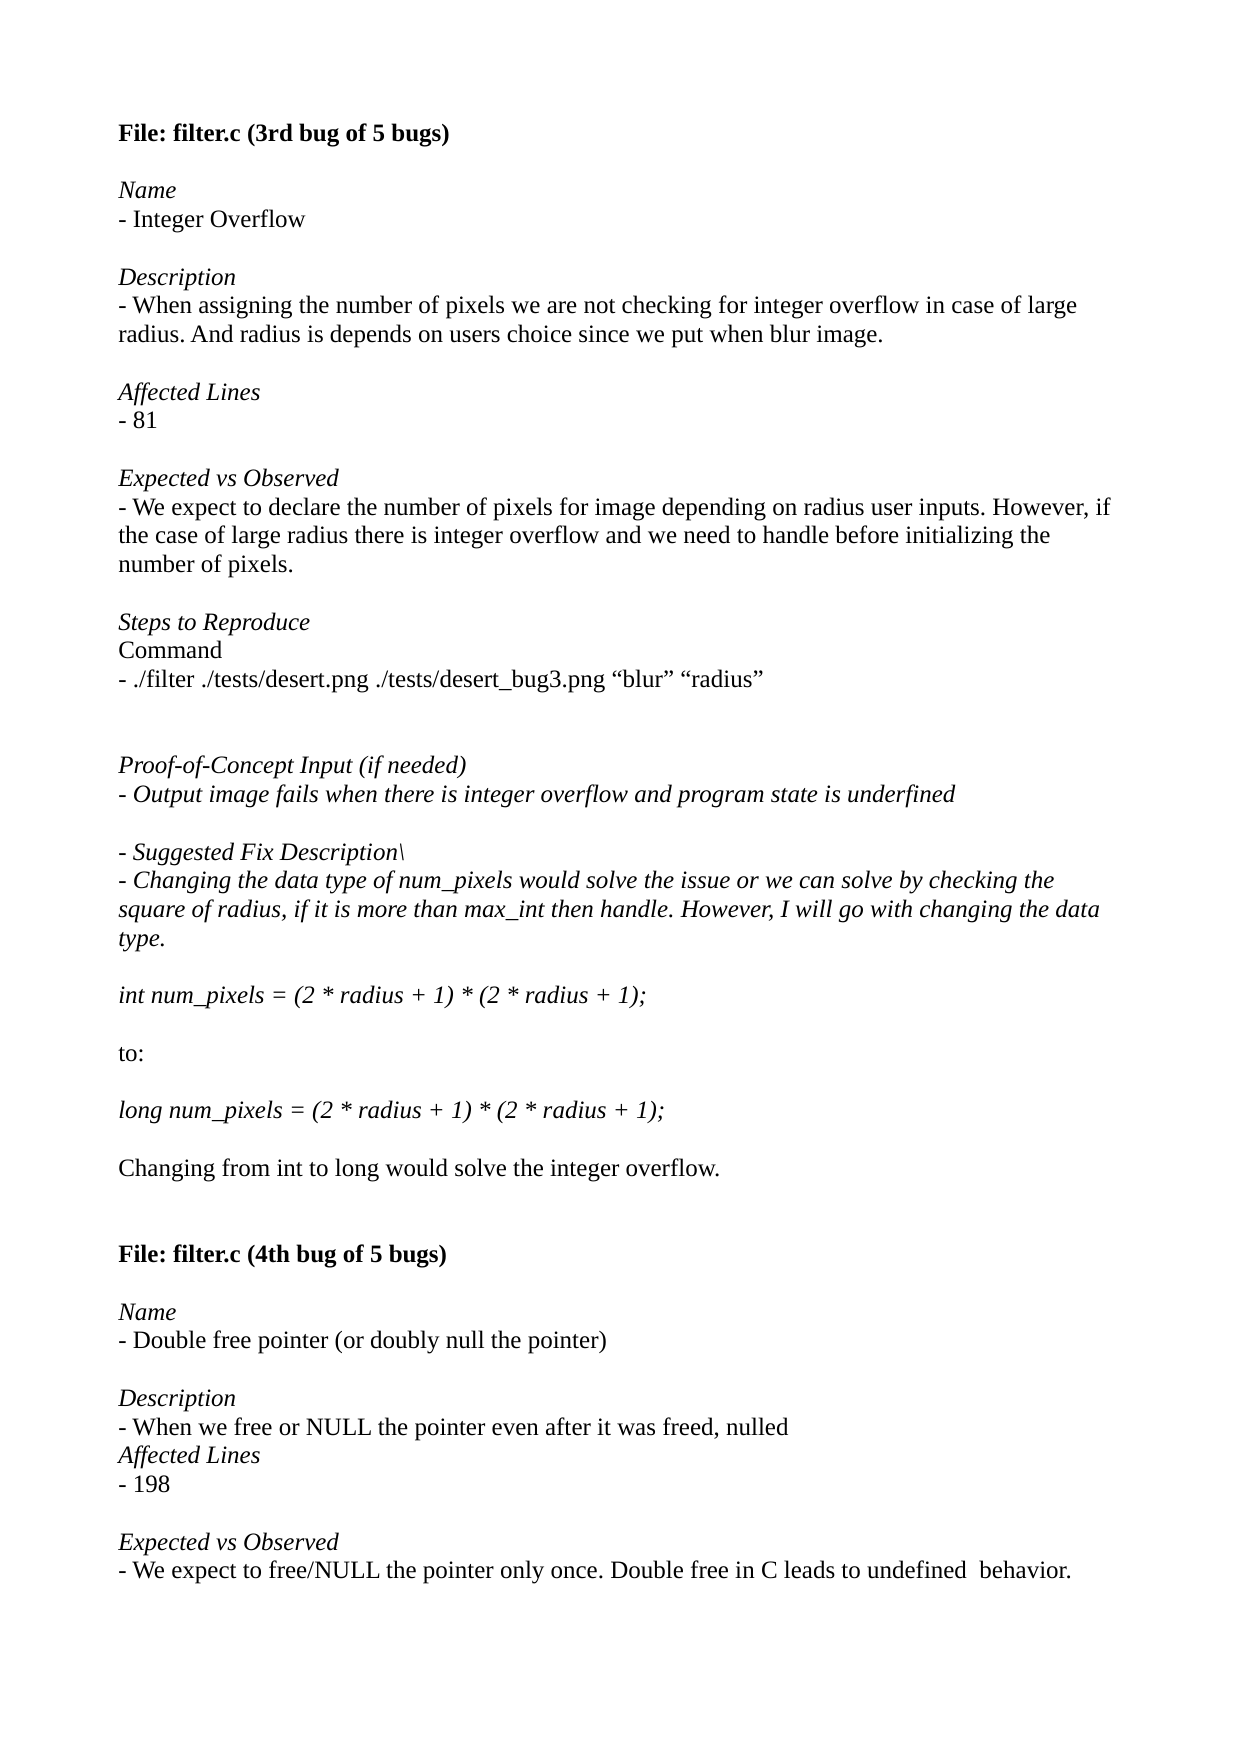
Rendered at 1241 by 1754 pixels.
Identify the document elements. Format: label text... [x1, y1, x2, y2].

text Steps to Reproduce [118, 607, 1122, 636]
text long num_pixels = (2 * radius + 1) * (2 * radius + 1); [118, 1096, 1122, 1124]
text - 81 [118, 406, 1122, 434]
text to: [118, 1038, 1122, 1067]
text File: filter.c (3rd bug of 5 bugs) [118, 118, 1122, 147]
text Name [118, 1297, 1122, 1326]
text - Double free pointer (or doubly null the pointer) [118, 1326, 1122, 1354]
text - We expect to free/NULL the pointer only once. Double free in C leads to undefined behavior. [118, 1556, 1122, 1584]
text - When assigning the number of pixels we are not checking for integer overflow in case of large radius. And radius is depends on users choice since we put when blur image. [118, 291, 1122, 348]
text - Output image fails when there is integer overflow and program state is underfined [118, 779, 1122, 808]
text - 198 [118, 1469, 1122, 1498]
text int num_pixels = (2 * radius + 1) * (2 * radius + 1); [118, 981, 1122, 1009]
text Changing from int to long would solve the integer overflow. [118, 1153, 1122, 1182]
text Name [118, 176, 1122, 204]
text Command [118, 636, 1122, 664]
text - When we free or NULL the pointer even after it was freed, nulled [118, 1412, 1122, 1441]
text Expected vs Observed [118, 1527, 1122, 1556]
text Expected vs Observed [118, 463, 1122, 492]
text Description [118, 1383, 1122, 1412]
text File: filter.c (4th bug of 5 bugs) [118, 1239, 1122, 1268]
text - Integer Overflow [118, 204, 1122, 233]
text - Suggested Fix Description\ [118, 837, 1122, 866]
text - Changing the data type of num_pixels would solve the issue or we can solve by checking the square of radius, if it is more than max_int then handle. However, I will go with changing the data type. [118, 866, 1122, 952]
text Description [118, 262, 1122, 291]
text Affected Lines [118, 1441, 1122, 1469]
text Affected Lines [118, 377, 1122, 406]
text - We expect to declare the number of pixels for image depending on radius user inputs. However, if the case of large radius there is integer overflow and we need to handle before initializing the number of pixels. [118, 492, 1122, 578]
text Proof-of-Concept Input (if needed) [118, 751, 1122, 779]
text - ./filter ./tests/desert.png ./tests/desert_bug3.png “blur” “radius” [118, 664, 1122, 693]
